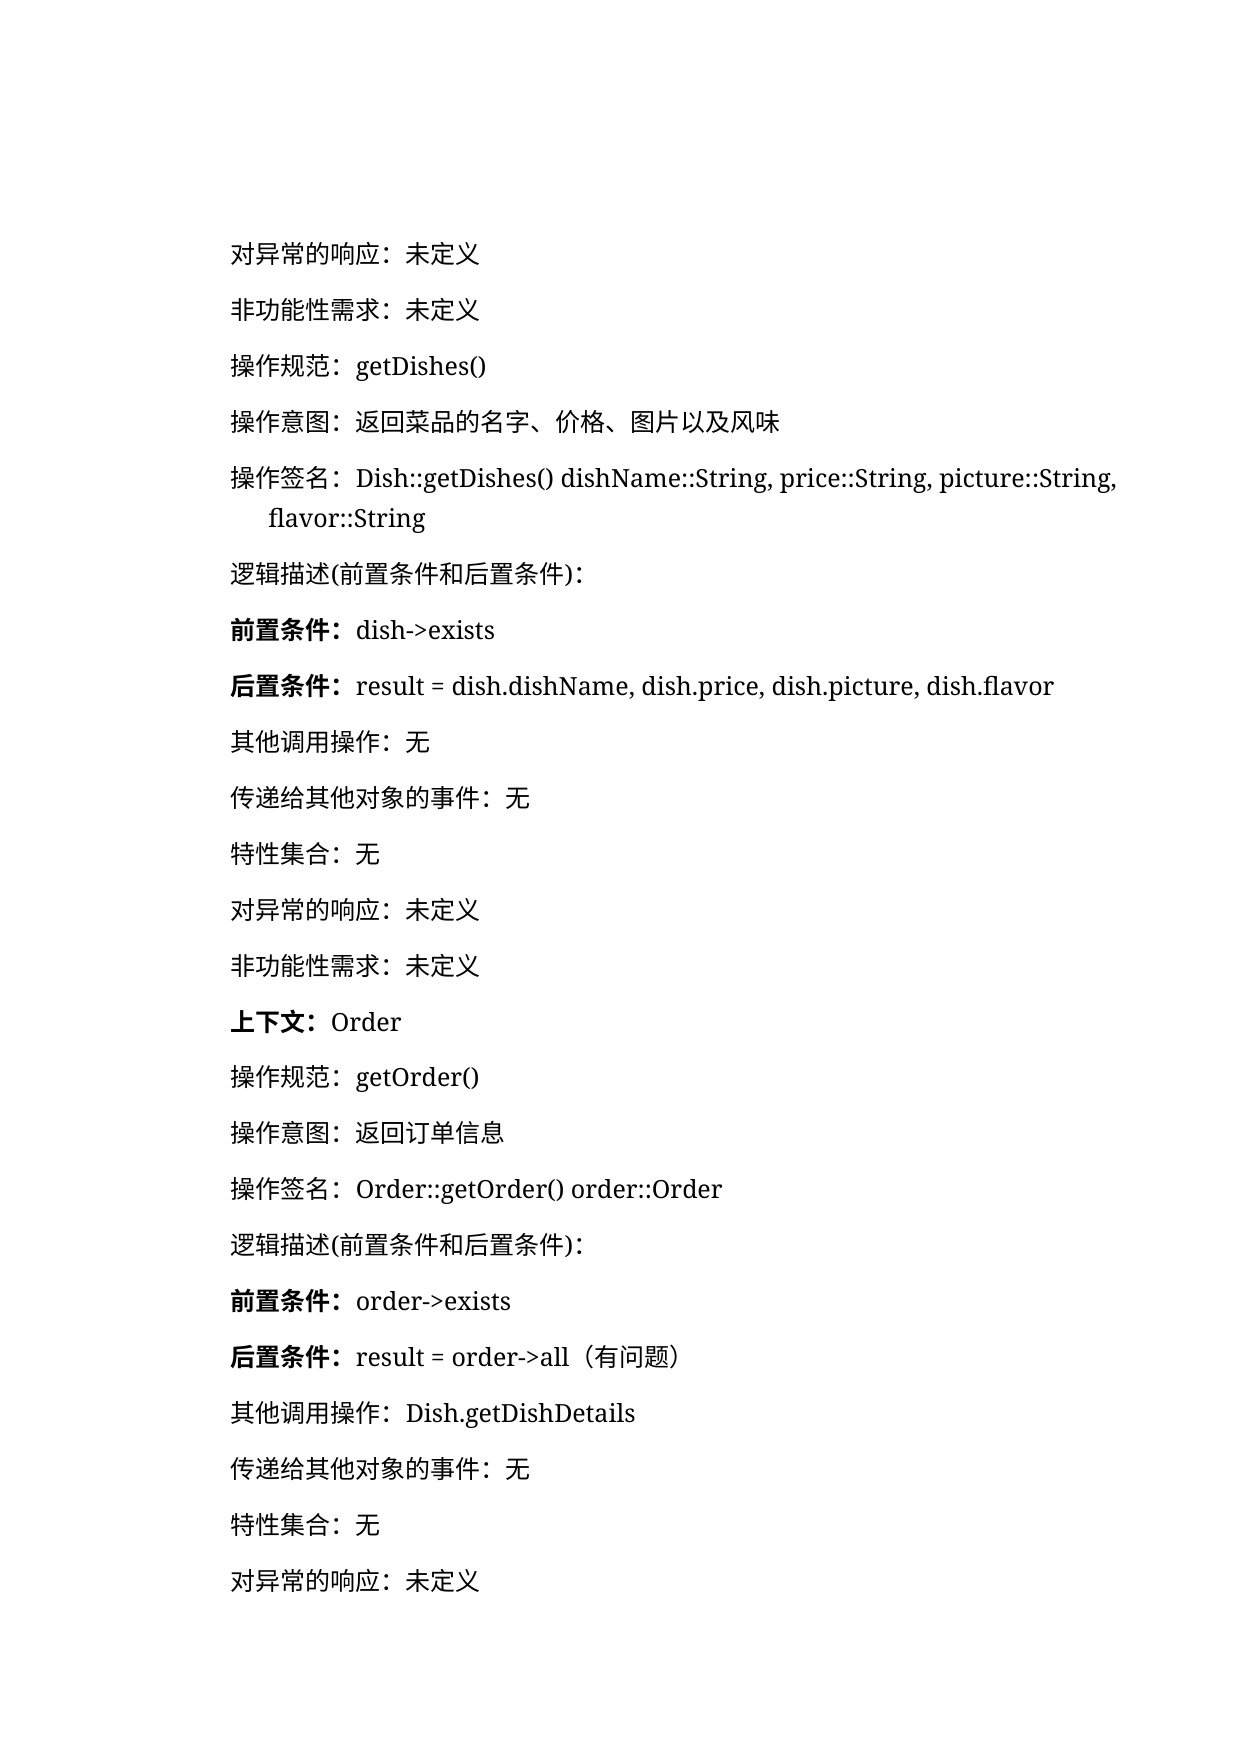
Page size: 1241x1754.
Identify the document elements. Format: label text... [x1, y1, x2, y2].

text 对异常的响应：未定义 [231, 890, 1122, 926]
text 逻辑描述(前置条件和后置条件)： [231, 554, 1122, 591]
text 其他调用操作：无 [231, 722, 1122, 758]
text 操作意图：返回菜品的名字、价格、图片以及风味 [231, 402, 1122, 438]
text 操作意图：返回订单信息 [231, 1114, 1122, 1150]
text 其他调用操作：Dish.getDishDetails [231, 1393, 1122, 1430]
text 非功能性需求：未定义 [231, 946, 1122, 982]
text 操作签名：Order::getOrder() order::Order [231, 1170, 1122, 1206]
text 上下文：Order [231, 1002, 1122, 1038]
text 操作签名：Dish::getDishes() dishName::String, price::String, picture::String, flavor::String [231, 458, 1122, 535]
text 对异常的响应：未定义 [231, 234, 1122, 271]
text 前置条件：dish->exists [231, 610, 1122, 647]
text 非功能性需求：未定义 [231, 290, 1122, 327]
text 传递给其他对象的事件：无 [231, 1449, 1122, 1486]
text 后置条件：result = order->all（有问题） [231, 1338, 1122, 1374]
text 逻辑描述(前置条件和后置条件)： [231, 1226, 1122, 1262]
text 对异常的响应：未定义 [231, 1561, 1122, 1598]
text 操作规范：getDishes() [231, 346, 1122, 382]
text 特性集合：无 [231, 1505, 1122, 1542]
text 传递给其他对象的事件：无 [231, 778, 1122, 814]
text 前置条件：order->exists [231, 1282, 1122, 1318]
text 操作规范：getOrder() [231, 1058, 1122, 1094]
text 特性集合：无 [231, 834, 1122, 870]
text 后置条件：result = dish.dishName, dish.price, dish.picture, dish.flavor [231, 666, 1122, 703]
